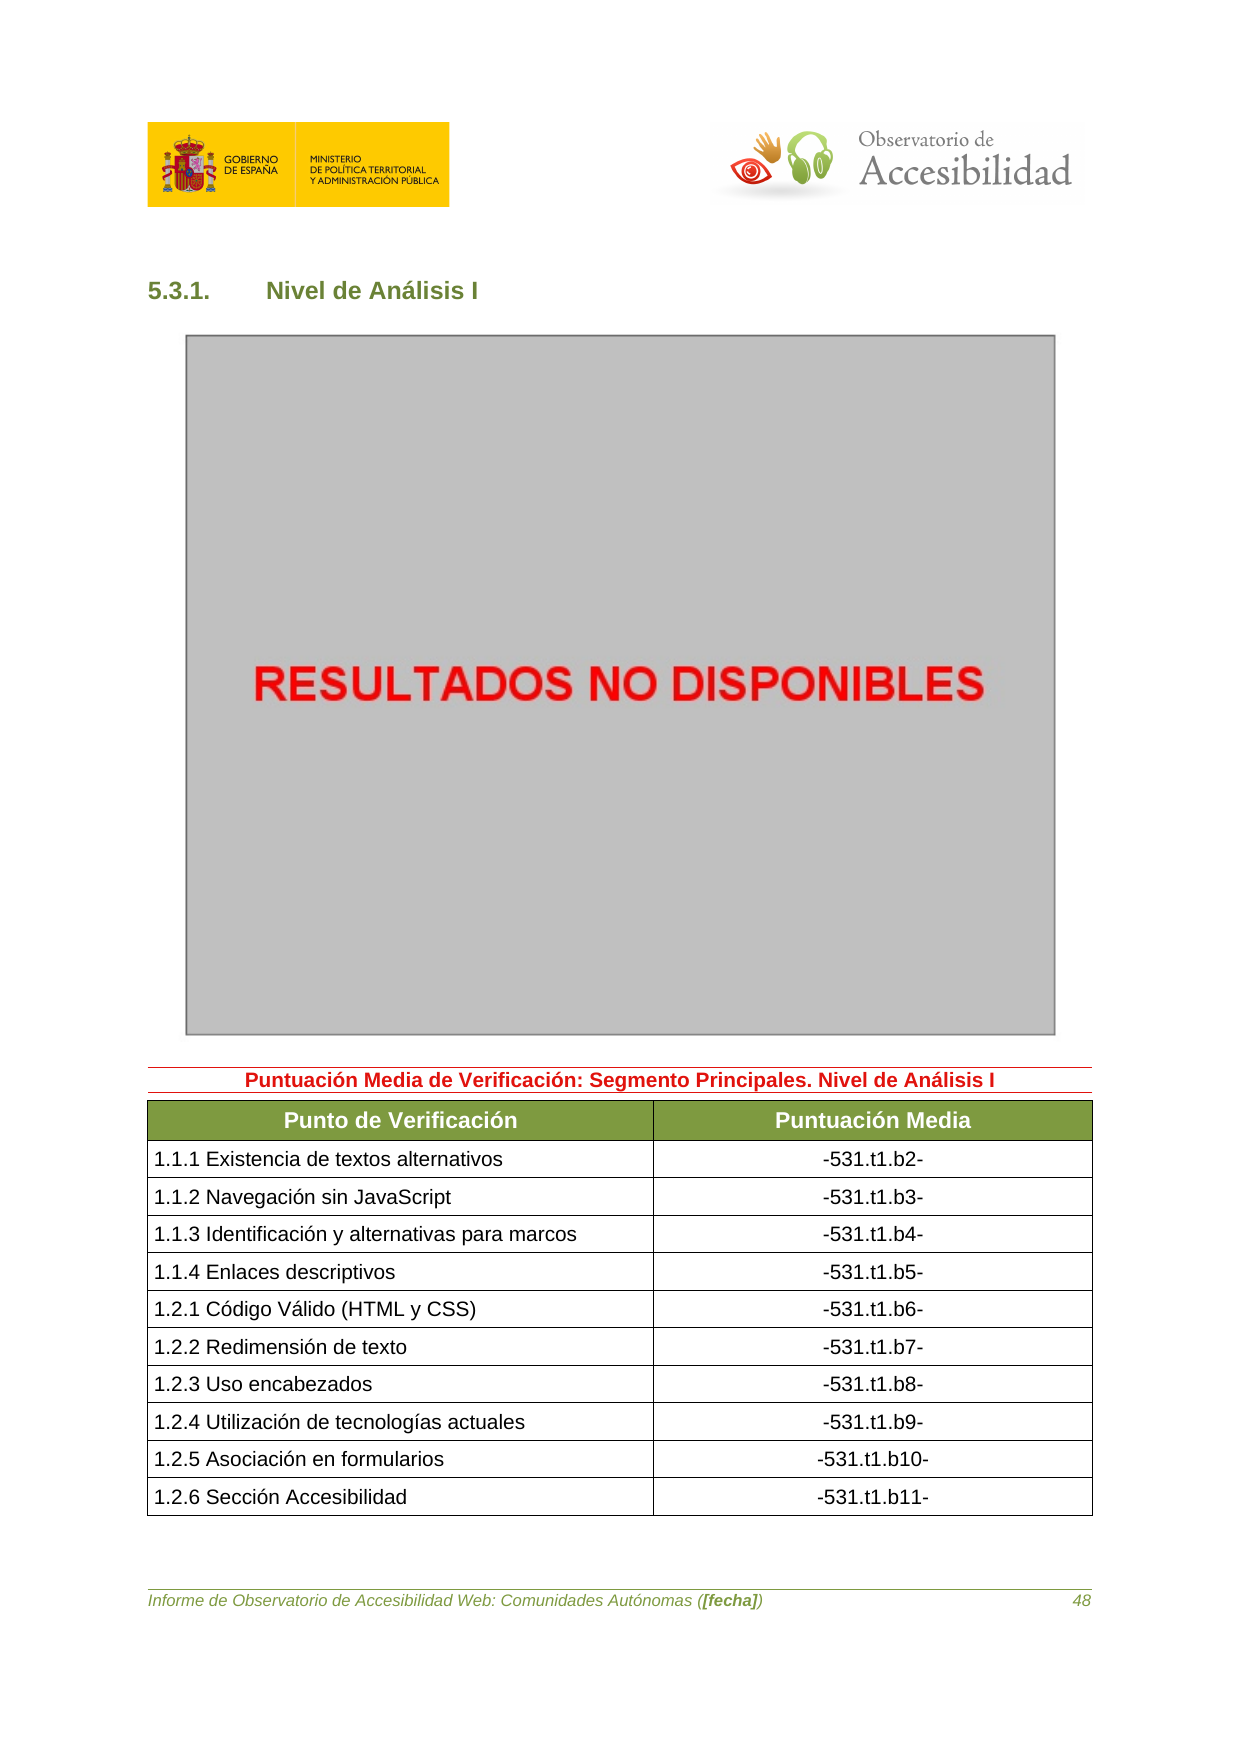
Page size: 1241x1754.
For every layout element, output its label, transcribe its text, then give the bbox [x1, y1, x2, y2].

table_cell -531.t1.b8- [654, 1366, 1092, 1402]
table_cell -531.t1.b3- [654, 1178, 1092, 1215]
table_cell 1.1.3 Identificación y alternativas para marcos [148, 1216, 653, 1252]
table_cell 1.2.3 Uso encabezados [148, 1366, 653, 1402]
table_cell 1.2.2 Redimensión de texto [148, 1328, 653, 1365]
table_header Punto de Verificación [148, 1101, 653, 1140]
table_cell 1.1.1 Existencia de textos alternativos [148, 1141, 653, 1177]
table_cell 1.1.2 Navegación sin JavaScript [148, 1178, 653, 1215]
table_cell -531.t1.b4- [654, 1216, 1092, 1252]
table_cell -531.t1.b7- [654, 1328, 1092, 1365]
table_cell -531.t1.b2- [654, 1141, 1092, 1177]
table_cell -531.t1.b5- [654, 1253, 1092, 1290]
table_cell 1.2.4 Utilización de tecnologías actuales [148, 1403, 653, 1440]
table_cell -531.t1.b11- [654, 1478, 1092, 1515]
list Nivel de Análisis I [148, 276, 1092, 304]
table_cell -531.t1.b6- [654, 1291, 1092, 1327]
table_cell 1.2.5 Asociación en formularios [148, 1441, 653, 1477]
table_cell -531.t1.b9- [654, 1403, 1092, 1440]
table_cell 1.2.1 Código Válido (HTML y CSS) [148, 1291, 653, 1327]
table_cell 1.2.6 Sección Accesibilidad [148, 1478, 653, 1515]
table_cell 1.1.4 Enlaces descriptivos [148, 1253, 653, 1290]
table_header Puntuación Media [654, 1101, 1092, 1140]
table_cell -531.t1.b10- [654, 1441, 1092, 1477]
text Puntuación Media de Verificación: Segmento Principales. Nivel de Análisis I [148, 1068, 1092, 1092]
